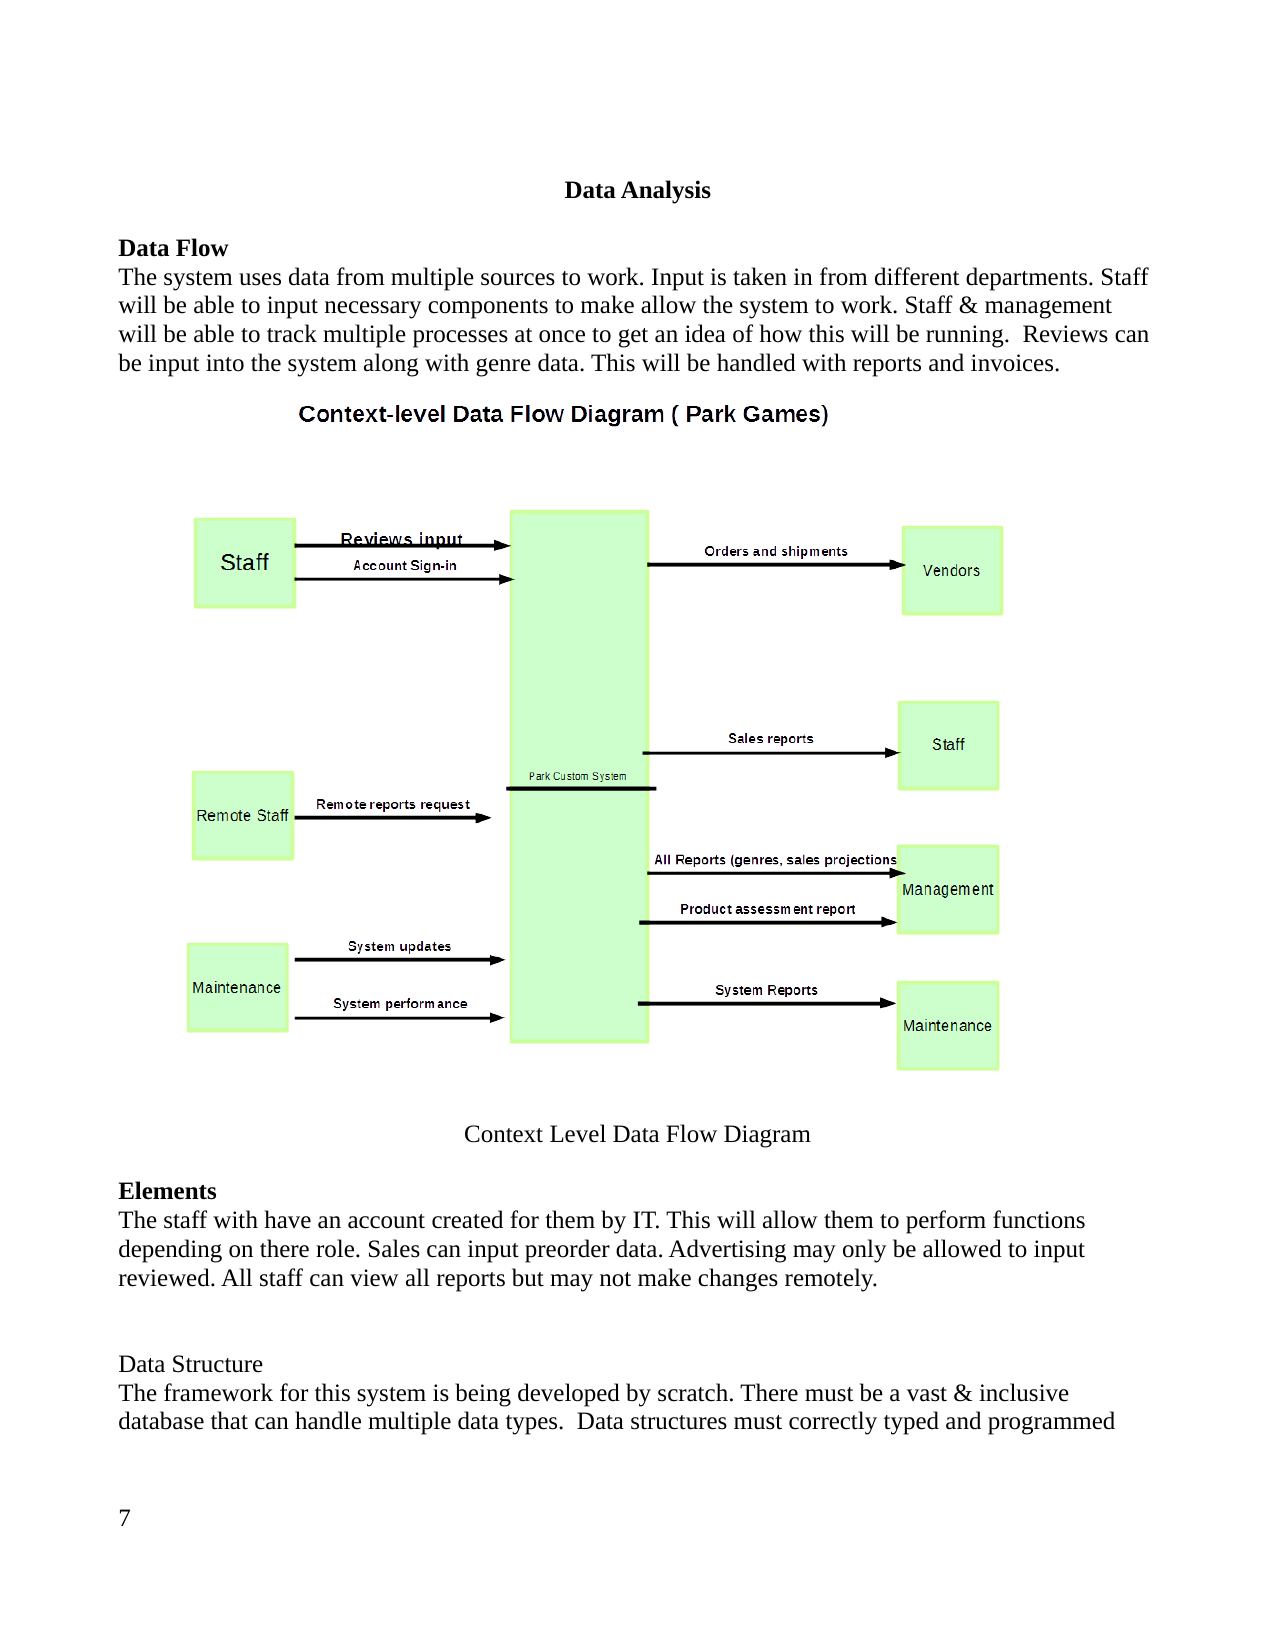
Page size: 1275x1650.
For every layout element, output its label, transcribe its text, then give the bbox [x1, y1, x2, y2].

text The framework for this system is being developed by scratch. There must be a vast & inclusive database that can handle multiple data types. Data structures must correctly typed and programmed [118, 1378, 1157, 1435]
text Data Structure [118, 1349, 1157, 1378]
text Elements [118, 1176, 1157, 1205]
picture [157, 376, 1118, 1119]
text The staff with have an account created for them by IT. This will allow them to perform functions depending on there role. Sales can input preorder data. Advertising may only be allowed to input reviewed. All staff can view all reports but may not make changes remotely. [118, 1205, 1157, 1291]
text Data Flow [118, 233, 1157, 262]
text The system uses data from multiple sources to work. Input is taken in from different departments. Staff will be able to input necessary components to make allow the system to work. Staff & management will be able to track multiple processes at once to get an idea of how this will be running. Reviews can be input into the system along with genre data. This will be handled with reports and invoices. [118, 262, 1157, 377]
text Context Level Data Flow Diagram [118, 377, 1157, 1148]
text Data Analysis [118, 176, 1157, 204]
